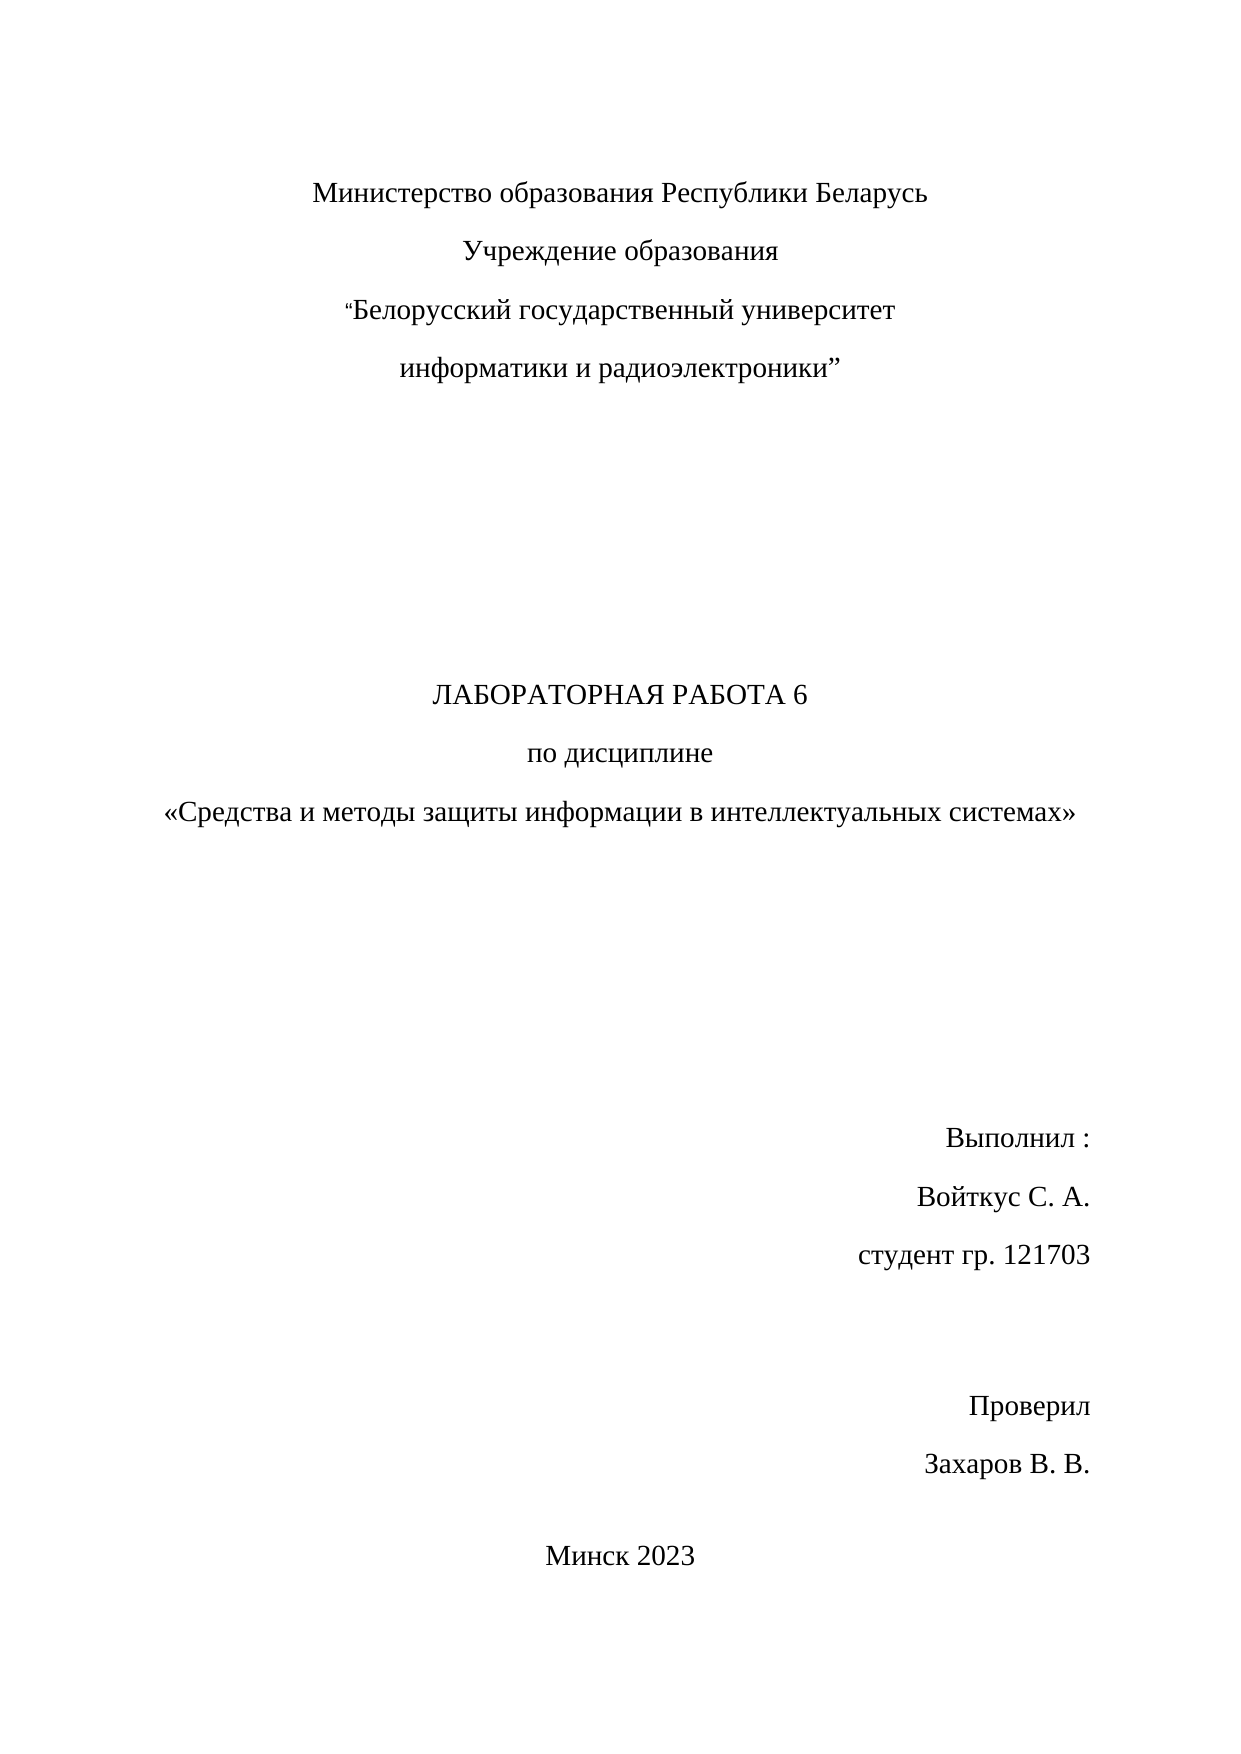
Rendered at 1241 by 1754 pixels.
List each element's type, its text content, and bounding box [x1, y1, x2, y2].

text Минск 2023 [150, 1538, 1090, 1572]
text Министерство образования Республики Беларусь [150, 175, 1090, 208]
text Захаров В. В. [150, 1446, 1090, 1513]
text ЛАБОРАТОРНАЯ РАБОТА 6 [150, 677, 1090, 710]
text информатики и радиоэлектроники” [150, 351, 1090, 384]
text студент гр. 121703 [150, 1237, 1090, 1271]
text “Белорусский государственный университет [150, 292, 1090, 326]
text Проверил [150, 1388, 1090, 1421]
text Войткус С. А. [150, 1179, 1090, 1212]
text Выполнил : [150, 1120, 1090, 1154]
text по дисциплине [150, 735, 1090, 769]
text «Средства и методы защиты информации в интеллектуальных системах» [150, 794, 1090, 827]
text Учреждение образования [150, 233, 1090, 267]
